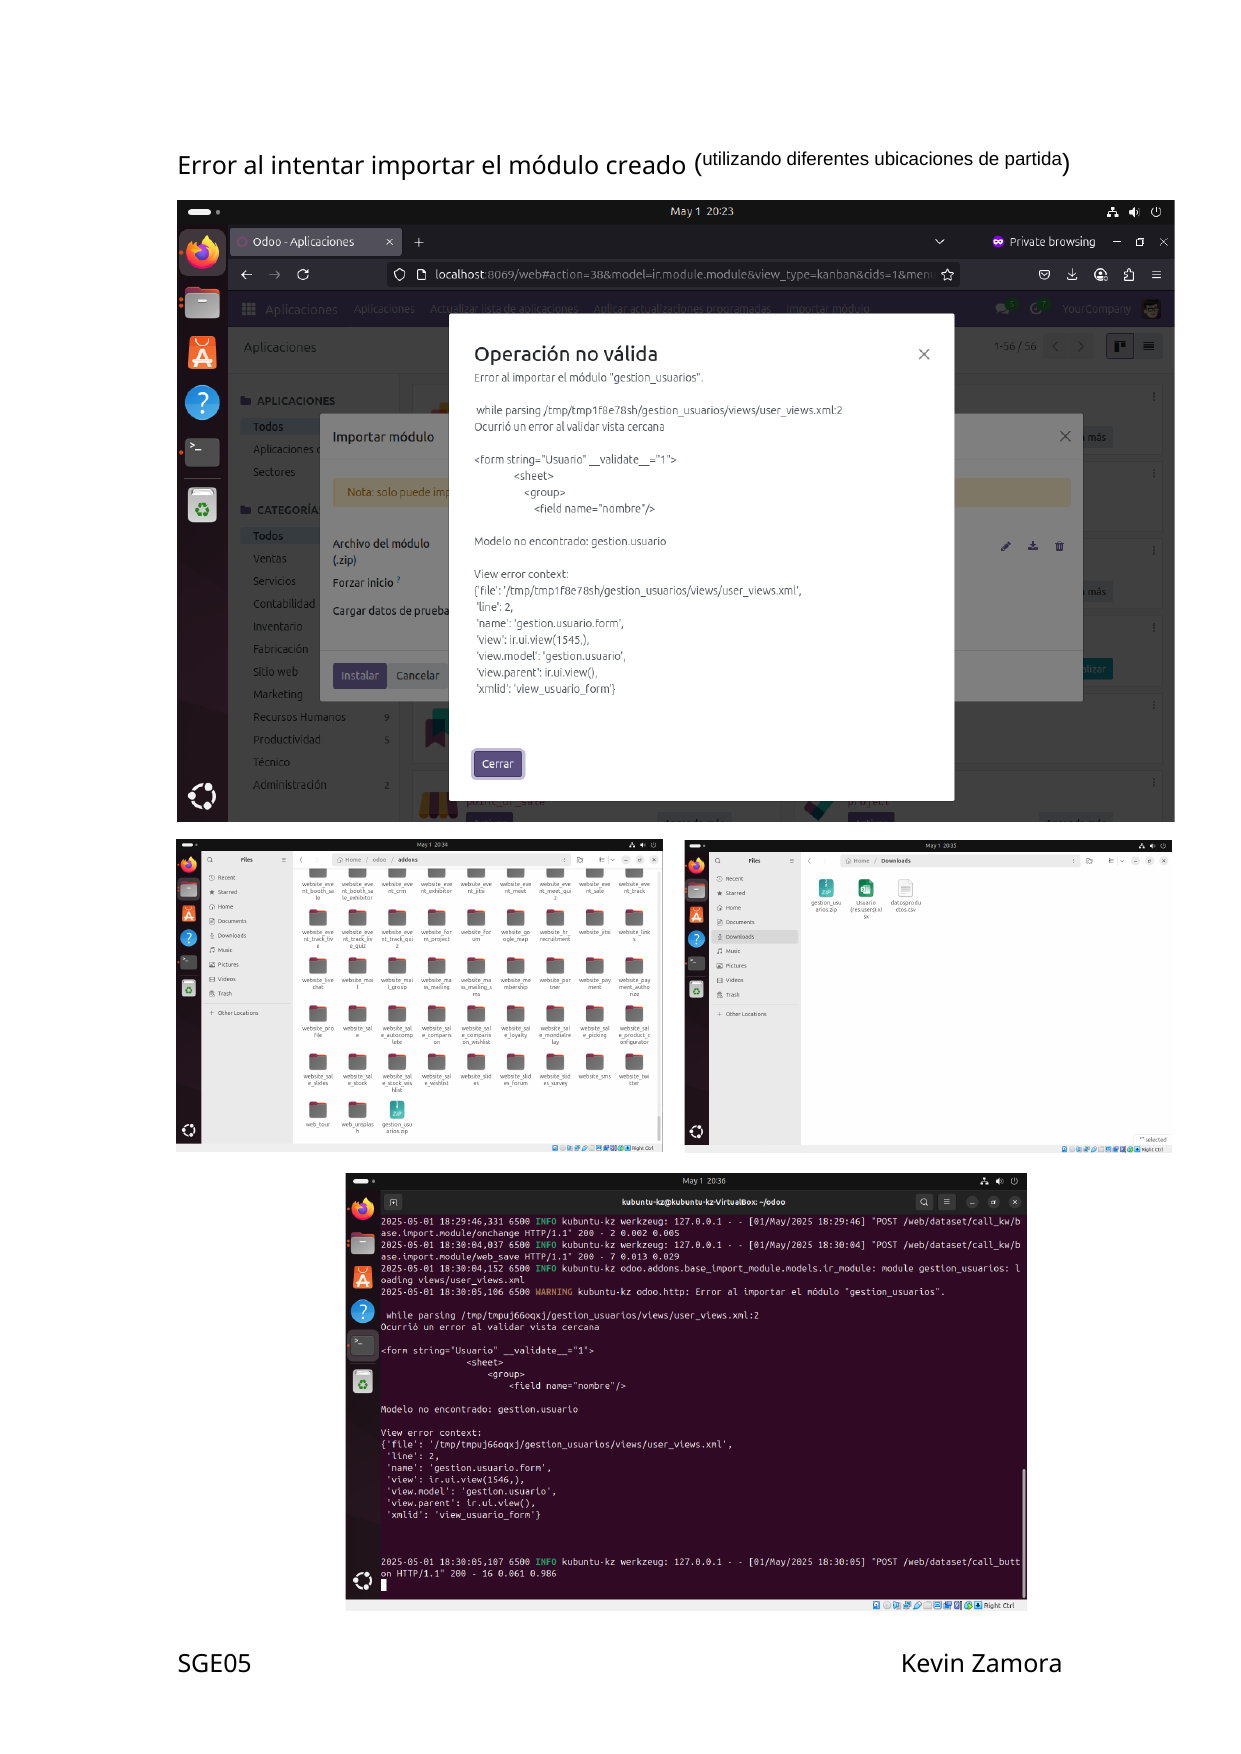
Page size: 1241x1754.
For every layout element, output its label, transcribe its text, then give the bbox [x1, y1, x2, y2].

picture [176, 839, 663, 1152]
subtitle Error al intentar importar el módulo creado (utilizando diferentes ubicaciones de partida) [177, 148, 1174, 182]
picture [684, 840, 1172, 1153]
picture [345, 1173, 1027, 1611]
picture [177, 200, 1175, 822]
